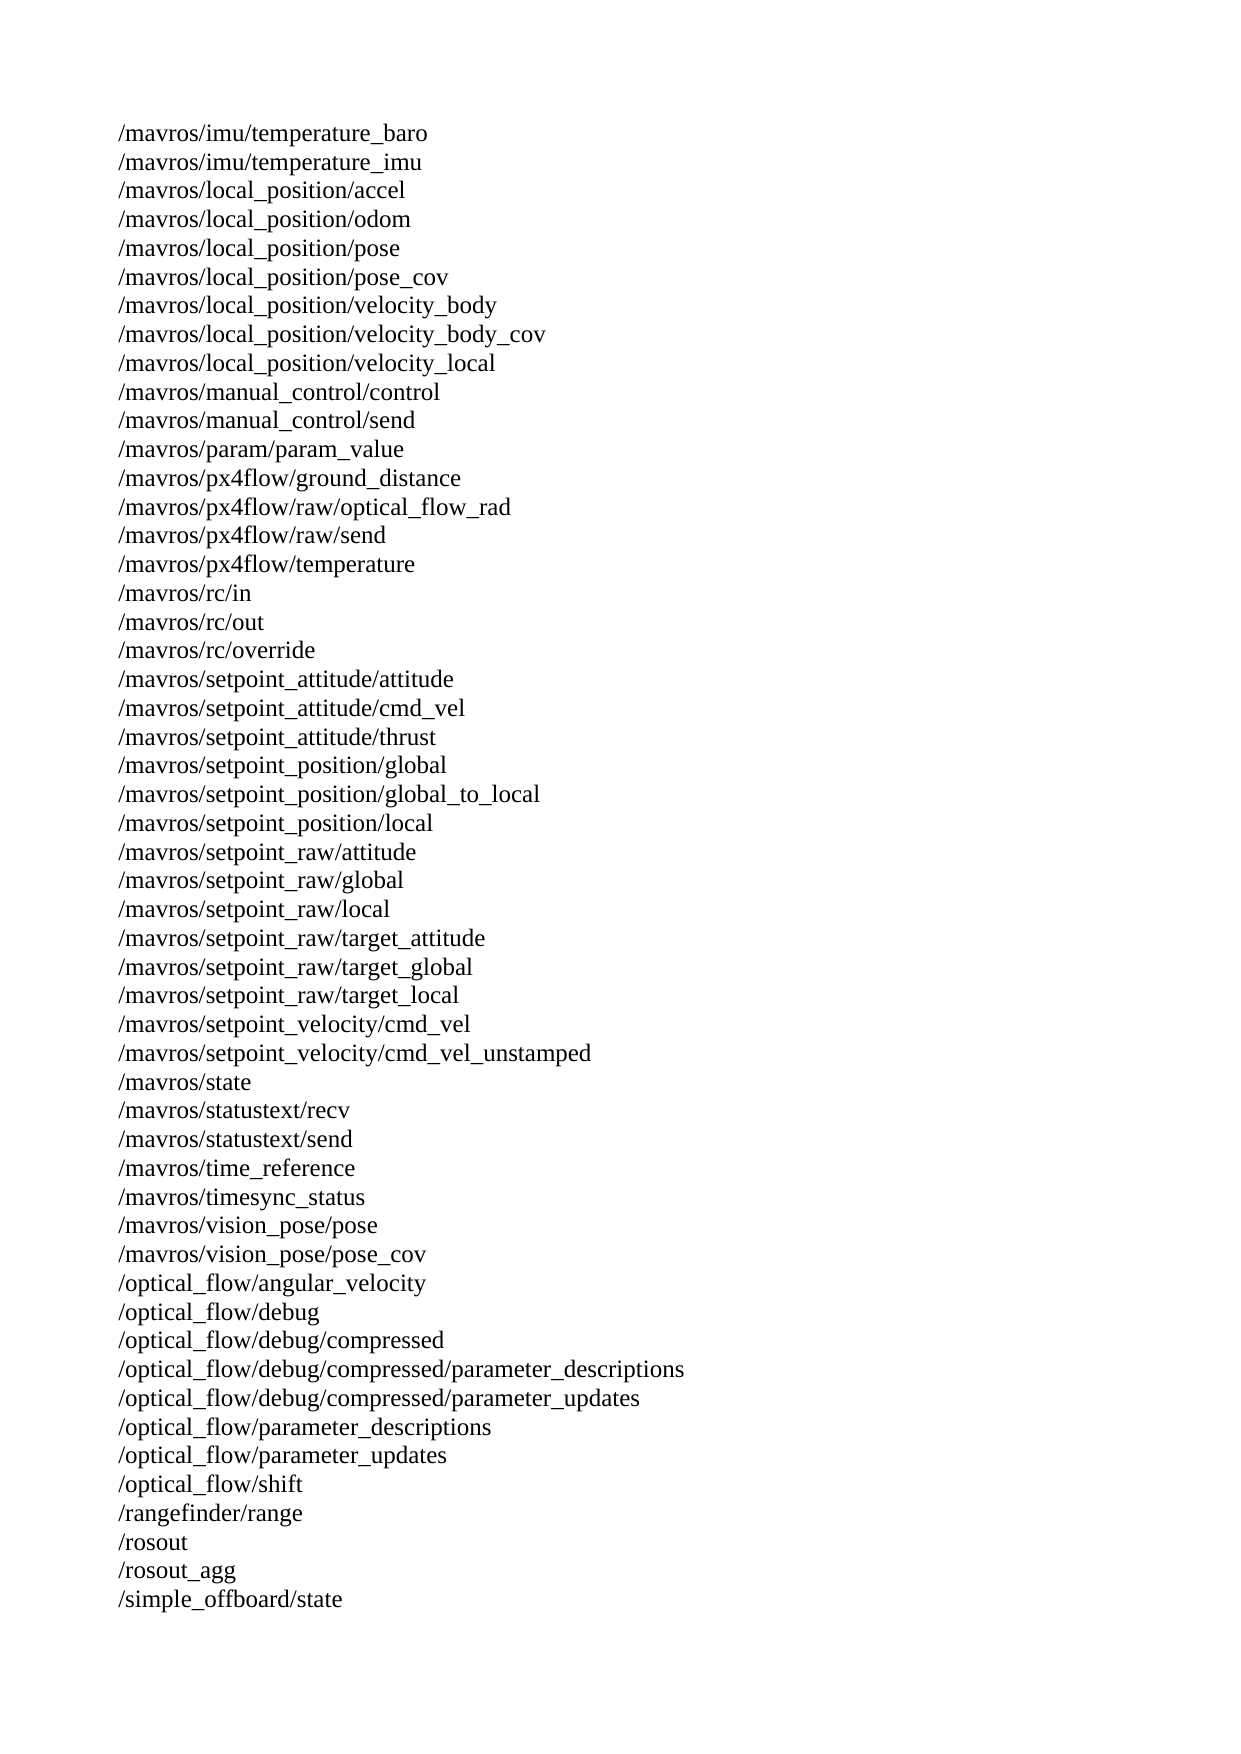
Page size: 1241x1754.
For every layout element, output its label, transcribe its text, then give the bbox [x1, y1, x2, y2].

text /mavros/setpoint_attitude/thrust [118, 722, 1122, 751]
text /mavros/statustext/recv [118, 1096, 1122, 1124]
text /mavros/time_reference [118, 1153, 1122, 1182]
text /mavros/vision_pose/pose [118, 1211, 1122, 1239]
text /mavros/local_position/velocity_body_cov [118, 319, 1122, 348]
text /mavros/setpoint_raw/local [118, 894, 1122, 923]
text /mavros/local_position/velocity_local [118, 348, 1122, 377]
text /mavros/rc/out [118, 607, 1122, 636]
text /mavros/px4flow/raw/send [118, 521, 1122, 549]
text /optical_flow/debug/compressed [118, 1326, 1122, 1354]
text /mavros/manual_control/control [118, 377, 1122, 406]
text /mavros/px4flow/ground_distance [118, 463, 1122, 492]
text /mavros/px4flow/raw/optical_flow_rad [118, 492, 1122, 521]
text /optical_flow/shift [118, 1469, 1122, 1498]
text /mavros/statustext/send [118, 1124, 1122, 1153]
text /mavros/setpoint_raw/global [118, 866, 1122, 894]
text /mavros/local_position/accel [118, 176, 1122, 204]
text /mavros/timesync_status [118, 1182, 1122, 1211]
text /mavros/rc/in [118, 578, 1122, 607]
text /rosout [118, 1527, 1122, 1556]
text /mavros/setpoint_raw/target_global [118, 952, 1122, 981]
text /mavros/setpoint_velocity/cmd_vel [118, 1009, 1122, 1038]
text /mavros/setpoint_position/global [118, 751, 1122, 779]
text /mavros/px4flow/temperature [118, 549, 1122, 578]
text /mavros/local_position/pose_cov [118, 262, 1122, 291]
text /optical_flow/parameter_descriptions [118, 1412, 1122, 1441]
text /simple_offboard/state [118, 1584, 1122, 1613]
text /optical_flow/debug/compressed/parameter_descriptions [118, 1354, 1122, 1383]
text /mavros/local_position/odom [118, 204, 1122, 233]
text /mavros/setpoint_raw/target_attitude [118, 923, 1122, 952]
text /mavros/imu/temperature_baro [118, 118, 1122, 147]
text /mavros/manual_control/send [118, 406, 1122, 434]
text /mavros/setpoint_raw/target_local [118, 981, 1122, 1009]
text /mavros/setpoint_raw/attitude [118, 837, 1122, 866]
text /optical_flow/parameter_updates [118, 1441, 1122, 1469]
text /optical_flow/debug/compressed/parameter_updates [118, 1383, 1122, 1412]
text /mavros/rc/override [118, 636, 1122, 664]
text /mavros/local_position/velocity_body [118, 291, 1122, 319]
text /mavros/setpoint_velocity/cmd_vel_unstamped [118, 1038, 1122, 1067]
text /mavros/local_position/pose [118, 233, 1122, 262]
text /mavros/setpoint_position/global_to_local [118, 779, 1122, 808]
text /mavros/vision_pose/pose_cov [118, 1239, 1122, 1268]
text /mavros/setpoint_attitude/cmd_vel [118, 693, 1122, 722]
text /mavros/setpoint_attitude/attitude [118, 664, 1122, 693]
text /mavros/state [118, 1067, 1122, 1096]
text /mavros/param/param_value [118, 434, 1122, 463]
text /mavros/imu/temperature_imu [118, 147, 1122, 176]
text /mavros/setpoint_position/local [118, 808, 1122, 837]
text /optical_flow/debug [118, 1297, 1122, 1326]
text /rangefinder/range [118, 1498, 1122, 1527]
text /rosout_agg [118, 1556, 1122, 1584]
text /optical_flow/angular_velocity [118, 1268, 1122, 1297]
